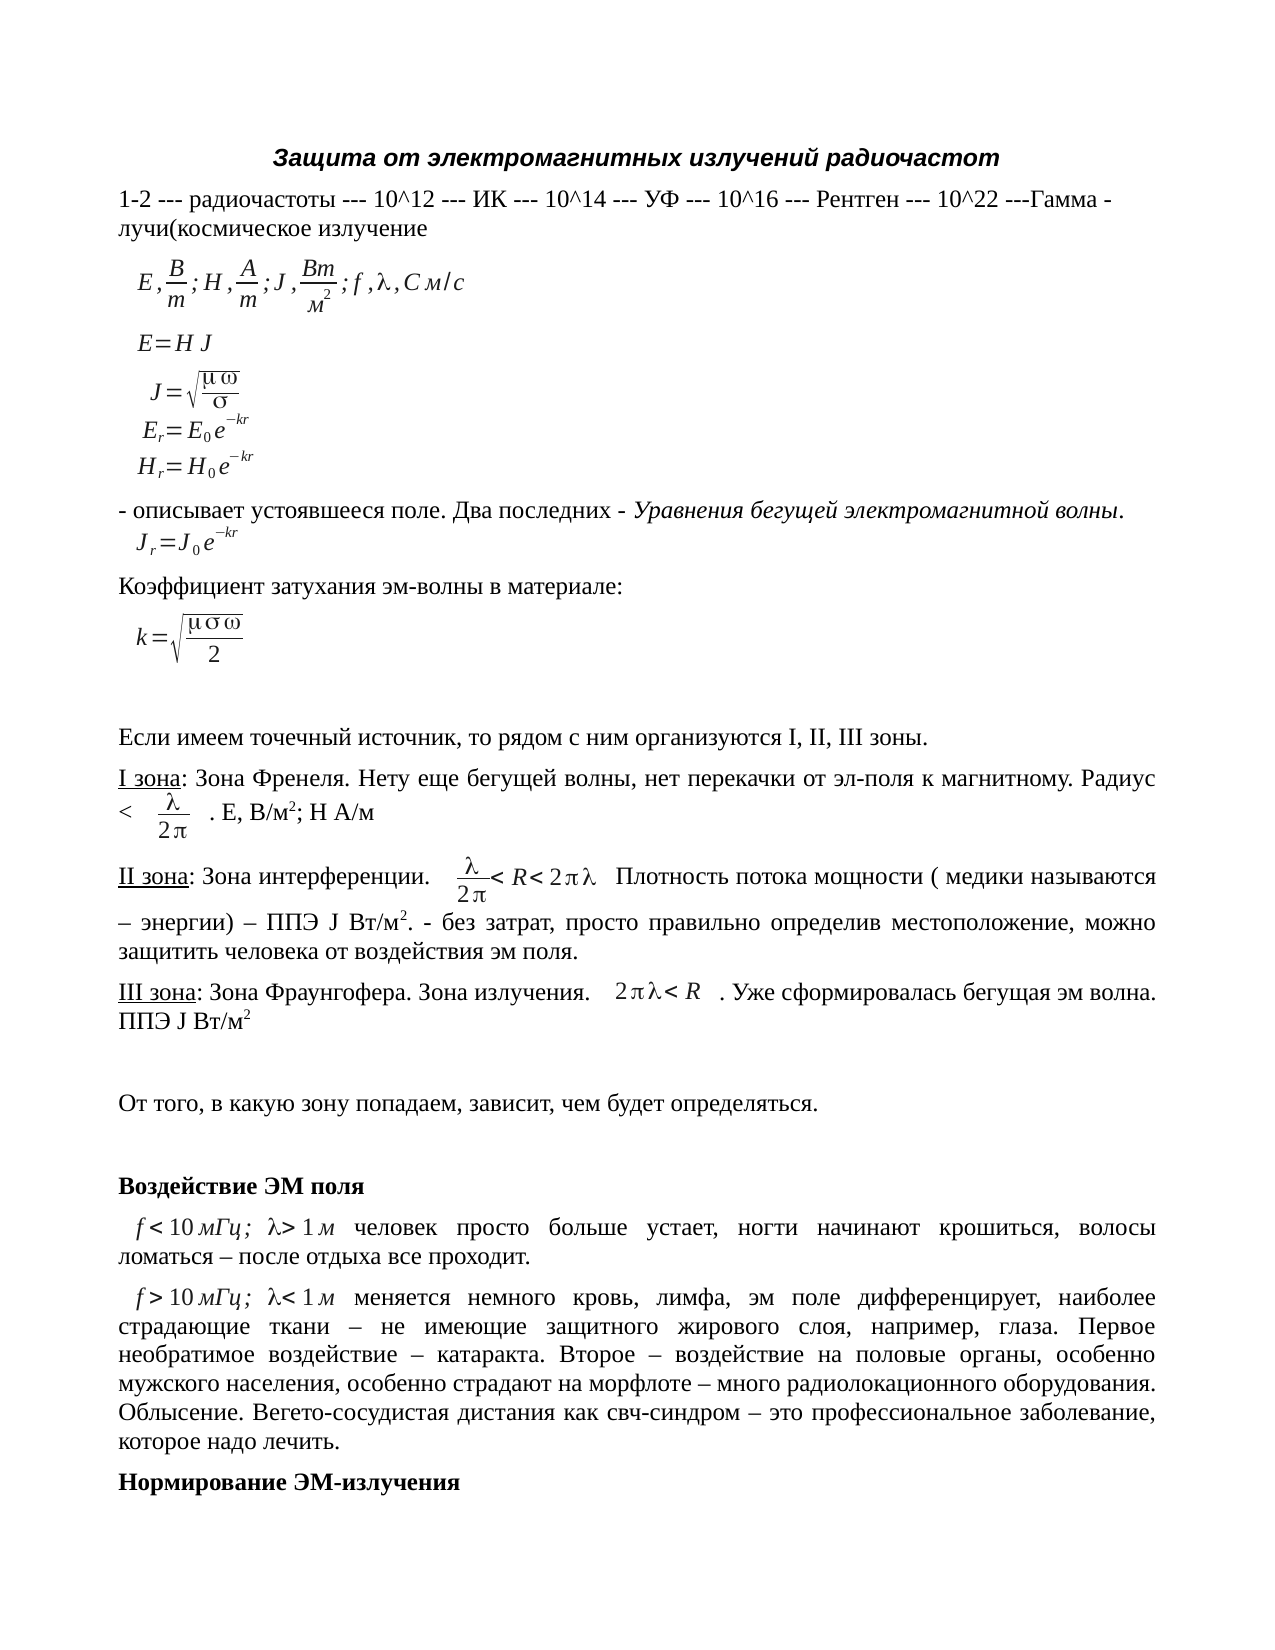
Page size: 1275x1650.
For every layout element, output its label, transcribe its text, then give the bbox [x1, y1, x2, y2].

subtitle Защита от электромагнитных излучений радиочастот [118, 143, 1157, 172]
text Если имеем точечный источник, то рядом с ним организуются I, II, III зоны. [118, 722, 1157, 750]
text II зона: Зона интерференции. Плотность потока мощности ( медики называются – энергии) – ППЭ J Вт/м2. - без затрат, просто правильно определив местоположение, можно защитить человека от воздействия эм поля. [118, 856, 1157, 964]
text Воздействие ЭМ поля [118, 1171, 1157, 1199]
text Нормирование ЭМ-излучения [118, 1467, 1157, 1496]
text 1-2 --- радиочастоты --- 10^12 --- ИК --- 10^14 --- УФ --- 10^16 --- Рентген --- 10^22 ---Гамма -лучи(космическое излучение [118, 184, 1157, 242]
text От того, в какую зону попадаем, зависит, чем будет определяться. [118, 1088, 1157, 1117]
text меняется немного кровь, лимфа, эм поле дифференцирует, наиболее страдающие ткани – не имеющие защитного жирового слоя, например, глаза. Первое необратимое воздействие – катаракта. Второе – воздействие на половые органы, особенно мужского населения, особенно страдают на морфлоте – много радиолокационного оборудования. Облысение. Вегето-сосудистая дистания как свч-синдром – это профессиональное заболевание, которое надо лечить. [118, 1282, 1157, 1454]
text III зона: Зона Фраунгофера. Зона излучения. . Уже сформировалась бегущая эм волна. ППЭ J Вт/м2 [118, 977, 1157, 1034]
text - описывает устоявшееся поле. Два последних - Уравнения бегущей электромагнитной волны. [118, 495, 1157, 559]
text человек просто больше устает, ногти начинают крошиться, волосы ломаться – после отдыха все проходит. [118, 1212, 1157, 1269]
text I зона: Зона Френеля. Нету еще бегущей волны, нет перекачки от эл-поля к магнитному. Радиус < . E, B/м2; Н А/м [118, 763, 1157, 843]
text Коэффициент затухания эм-волны в материале: [118, 571, 1157, 600]
